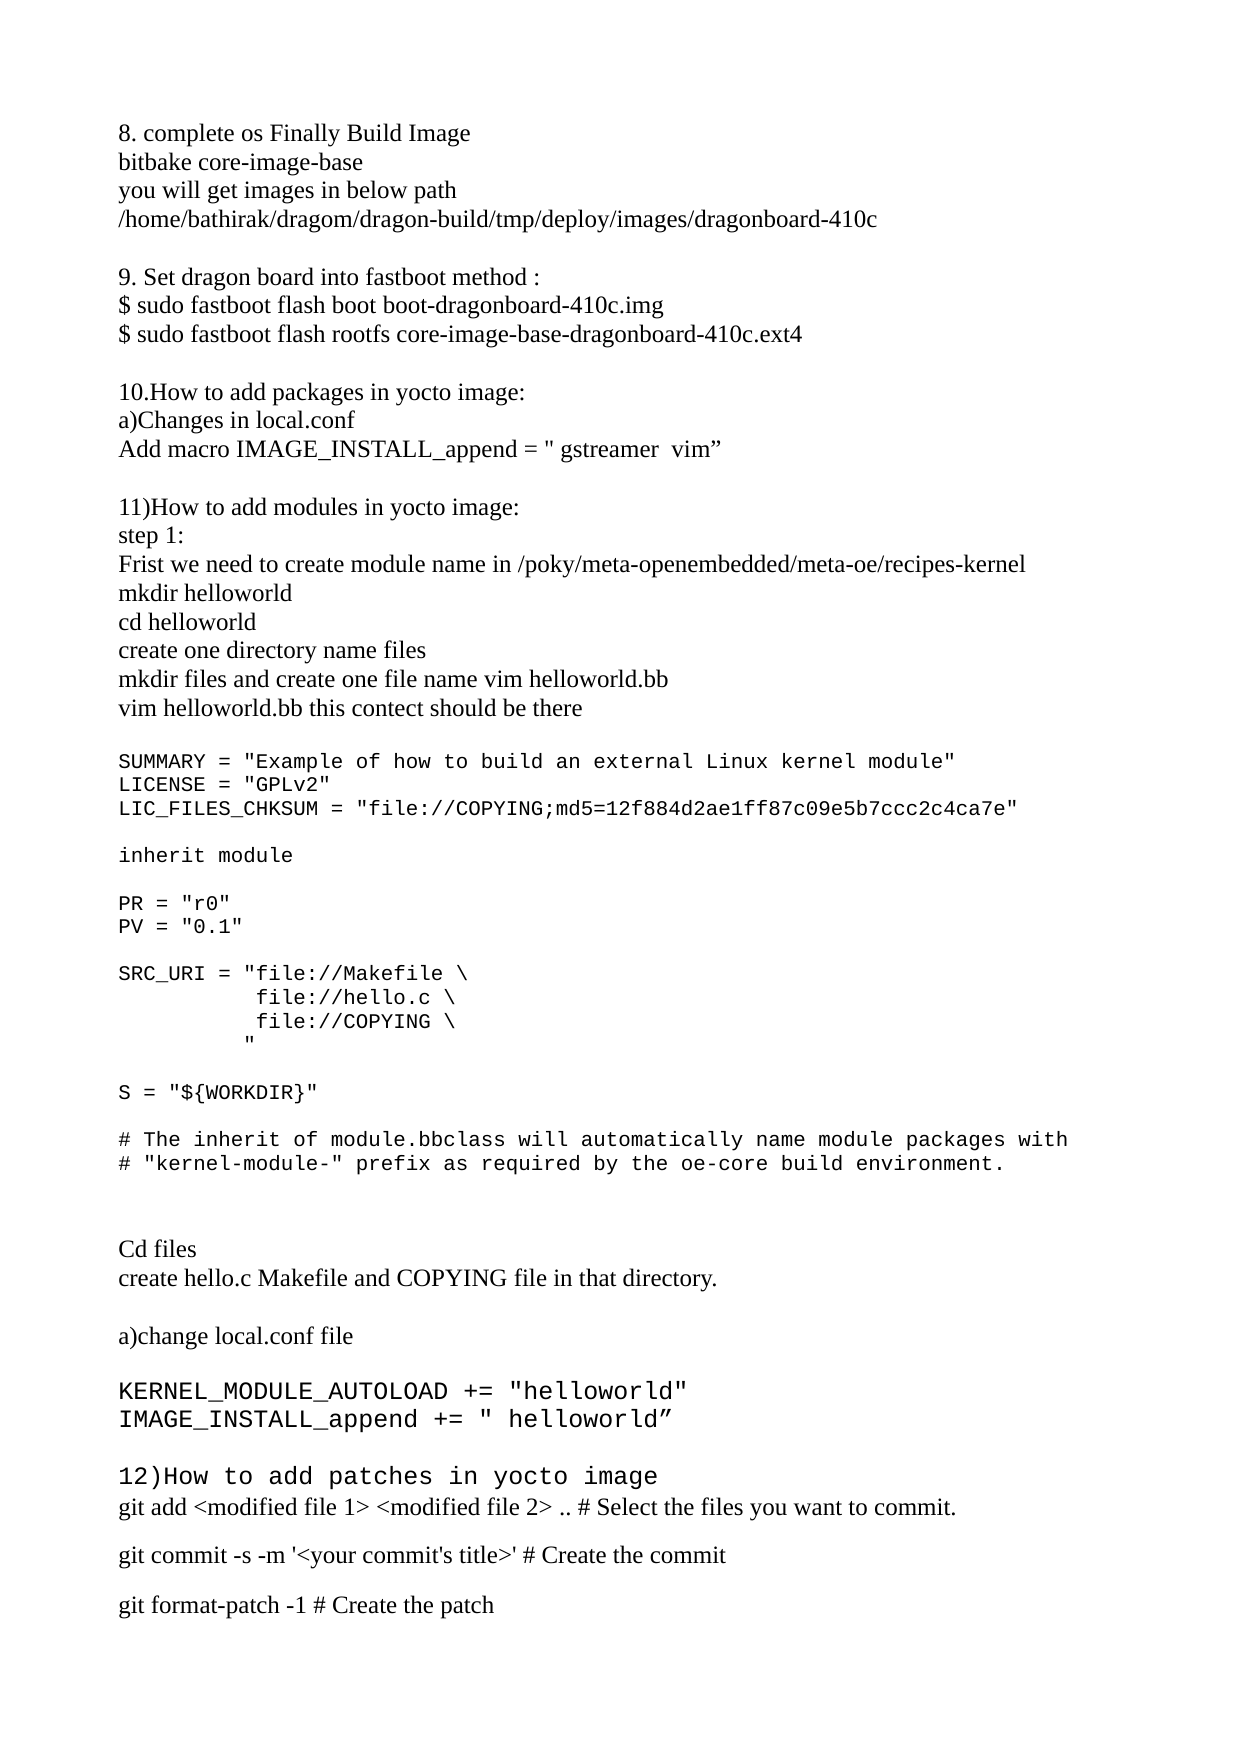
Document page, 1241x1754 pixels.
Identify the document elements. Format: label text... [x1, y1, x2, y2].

text SUMMARY = "Example of how to build an external Linux kernel module" [118, 751, 1122, 774]
text create hello.c Makefile and COPYING file in that directory. [118, 1263, 1122, 1292]
text 11)How to add modules in yocto image: [118, 492, 1122, 521]
text file://hello.c \ [118, 987, 1122, 1011]
text SRC_URI = "file://Makefile \ [118, 963, 1122, 987]
text 12)How to add patches in yocto image [118, 1463, 1122, 1492]
text LIC_FILES_CHKSUM = "file://COPYING;md5=12f884d2ae1ff87c09e5b7ccc2c4ca7e" [118, 798, 1122, 822]
text vim helloworld.bb this contect should be there [118, 693, 1122, 722]
text " [118, 1034, 1122, 1058]
text a)Changes in local.conf [118, 406, 1122, 434]
text you will get images in below path [118, 176, 1122, 204]
text a)change local.conf file [118, 1321, 1122, 1349]
text PR = "r0" [118, 892, 1122, 916]
text inherit module [118, 845, 1122, 869]
text # The inherit of module.bbclass will automatically name module packages with [118, 1129, 1122, 1153]
text git format-patch -1 # Create the patch [118, 1590, 1122, 1618]
text S = "${WORKDIR}" [118, 1082, 1122, 1105]
text file://COPYING \ [118, 1011, 1122, 1034]
text IMAGE_INSTALL_append += " helloworld” [118, 1407, 1122, 1435]
text step 1: [118, 521, 1122, 549]
text 10.How to add packages in yocto image: [118, 377, 1122, 406]
text # "kernel-module-" prefix as required by the oe-core build environment. [118, 1153, 1122, 1176]
text git commit -s -m '<your commit's title>' # Create the commit [118, 1541, 1122, 1569]
text LICENSE = "GPLv2" [118, 774, 1122, 798]
text $ sudo fastboot flash boot boot-dragonboard-410c.img [118, 291, 1122, 319]
text /home/bathirak/dragom/dragon-build/tmp/deploy/images/dragonboard-410c [118, 204, 1122, 233]
text 9. Set dragon board into fastboot method : [118, 262, 1122, 291]
text Cd files [118, 1234, 1122, 1263]
text KERNEL_MODULE_AUTOLOAD += "helloworld" [118, 1378, 1122, 1407]
text $ sudo fastboot flash rootfs core-image-base-dragonboard-410c.ext4 [118, 319, 1122, 348]
text Add macro IMAGE_INSTALL_append = " gstreamer vim” [118, 434, 1122, 463]
text mkdir helloworld [118, 578, 1122, 607]
text 8. complete os Finally Build Image [118, 118, 1122, 147]
text mkdir files and create one file name vim helloworld.bb [118, 664, 1122, 693]
text bitbake core-image-base [118, 147, 1122, 176]
text git add <modified file 1> <modified file 2> .. # Select the files you want to commit. [118, 1492, 1122, 1520]
text Frist we need to create module name in /poky/meta-openembedded/meta-oe/recipes-kernel [118, 549, 1122, 578]
text PV = "0.1" [118, 916, 1122, 940]
text create one directory name files [118, 636, 1122, 664]
text cd helloworld [118, 607, 1122, 636]
